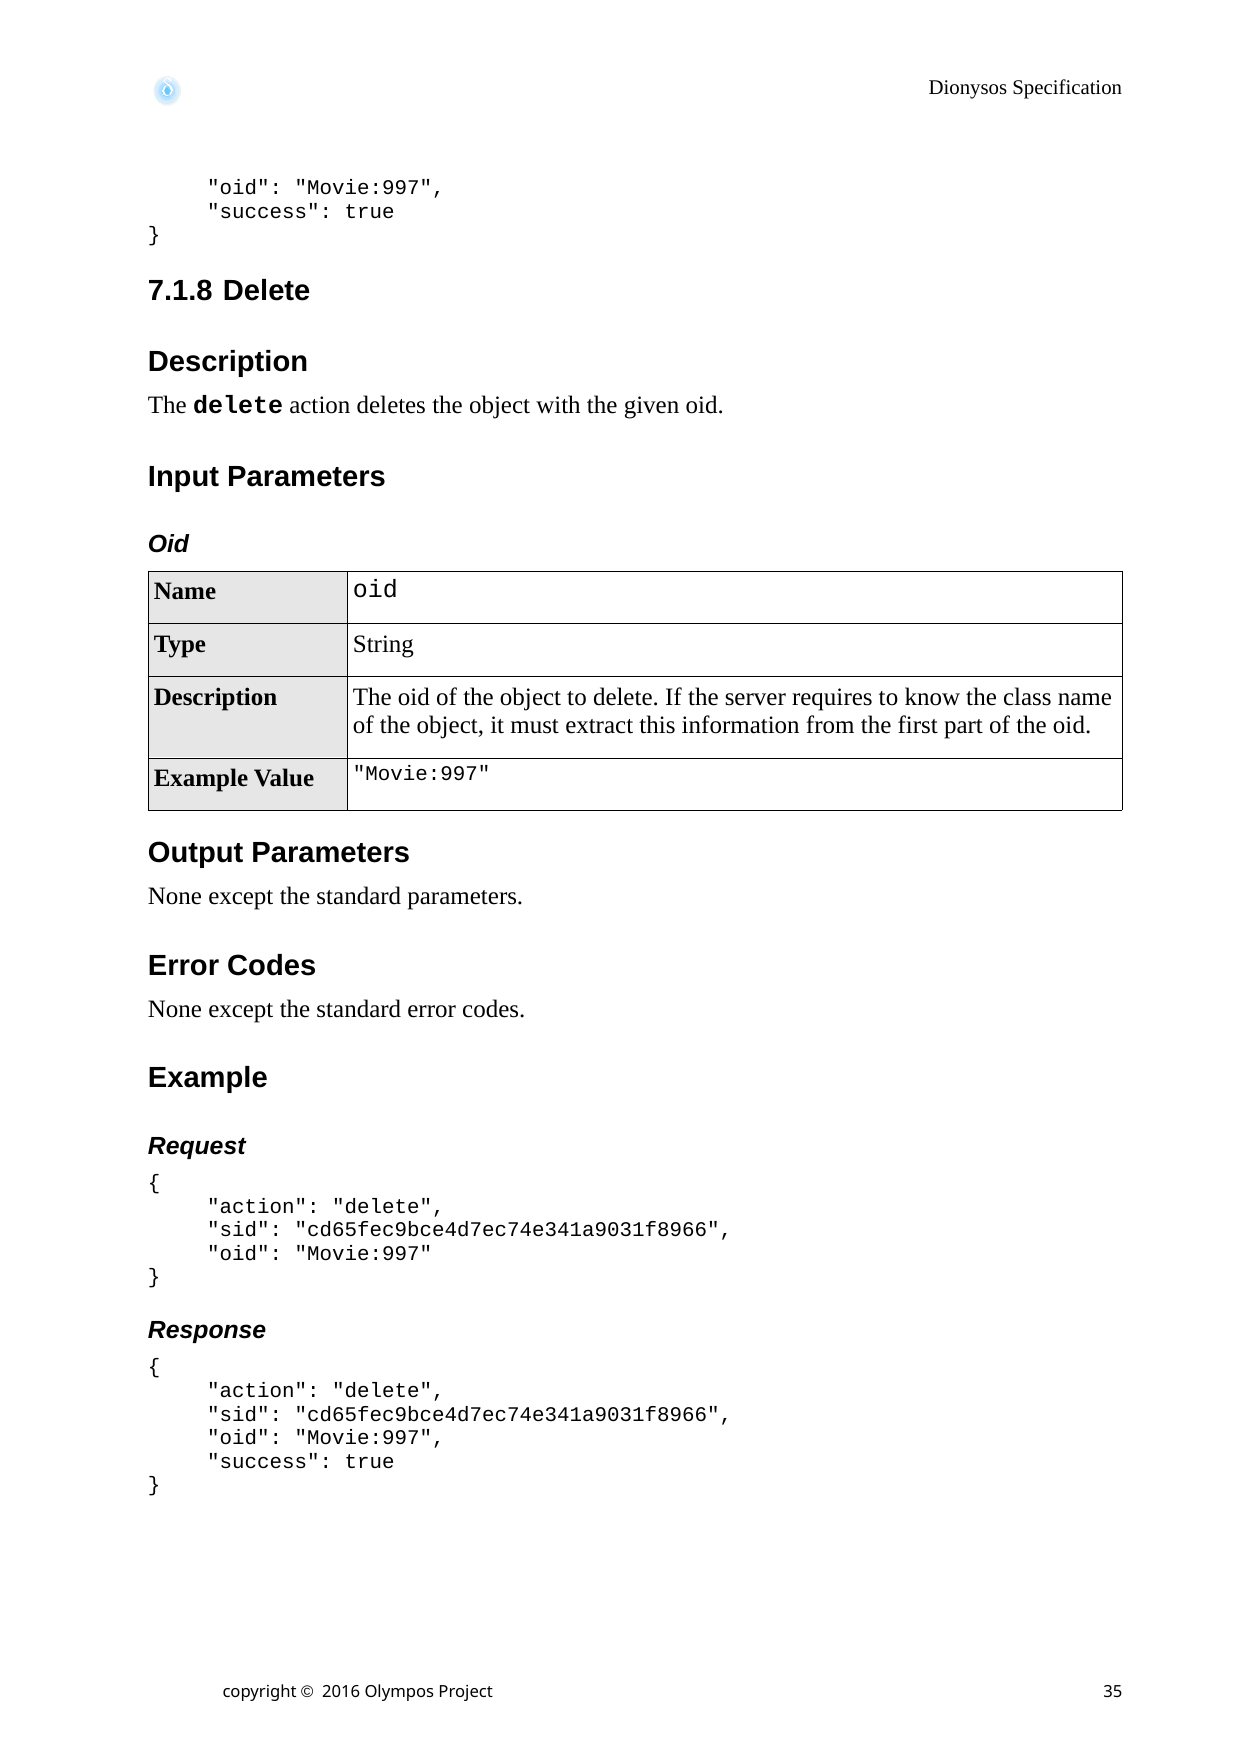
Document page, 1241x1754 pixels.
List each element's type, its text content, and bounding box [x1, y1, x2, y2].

text "sid": "cd65fec9bce4d7ec74e341a9031f8966", [148, 1219, 1122, 1243]
table_cell Description [149, 677, 347, 757]
text Error Codes [148, 948, 1122, 981]
text "oid": "Movie:997" [148, 1243, 1122, 1267]
text Description [148, 344, 1122, 378]
table_cell The oid of the object to delete. If the server requires to know the class name of the object, it must extract this information from the first part of the oid. [348, 677, 1122, 757]
text Request [148, 1131, 1122, 1159]
text Input Parameters [148, 458, 1122, 492]
text None except the standard error codes. [148, 994, 1122, 1022]
text None except the standard parameters. [148, 881, 1122, 910]
table_header oid [348, 572, 1122, 623]
text Oid [148, 529, 1122, 558]
text { [148, 1356, 1122, 1380]
text "success": true [148, 1451, 1122, 1474]
table_cell Example Value [149, 759, 347, 810]
table_cell "Movie:997" [348, 759, 1122, 810]
table_cell String [348, 624, 1122, 676]
subtitle Delete [148, 273, 1122, 307]
text Example [148, 1060, 1122, 1093]
table_header Name [149, 572, 347, 623]
text "sid": "cd65fec9bce4d7ec74e341a9031f8966", [148, 1403, 1122, 1427]
text "action": "delete", [148, 1380, 1122, 1403]
text } [148, 1267, 1122, 1290]
picture [152, 75, 184, 106]
text "oid": "Movie:997", [148, 1427, 1122, 1451]
text Output Parameters [148, 835, 1122, 869]
text "success": true [148, 201, 1122, 224]
table_cell Type [149, 624, 347, 676]
text The delete action deletes the object with the given oid. [148, 390, 1122, 421]
text Response [148, 1315, 1122, 1344]
text } [148, 1474, 1122, 1498]
text { [148, 1172, 1122, 1196]
text } [148, 224, 1122, 248]
text "action": "delete", [148, 1196, 1122, 1219]
text "oid": "Movie:997", [148, 177, 1122, 201]
